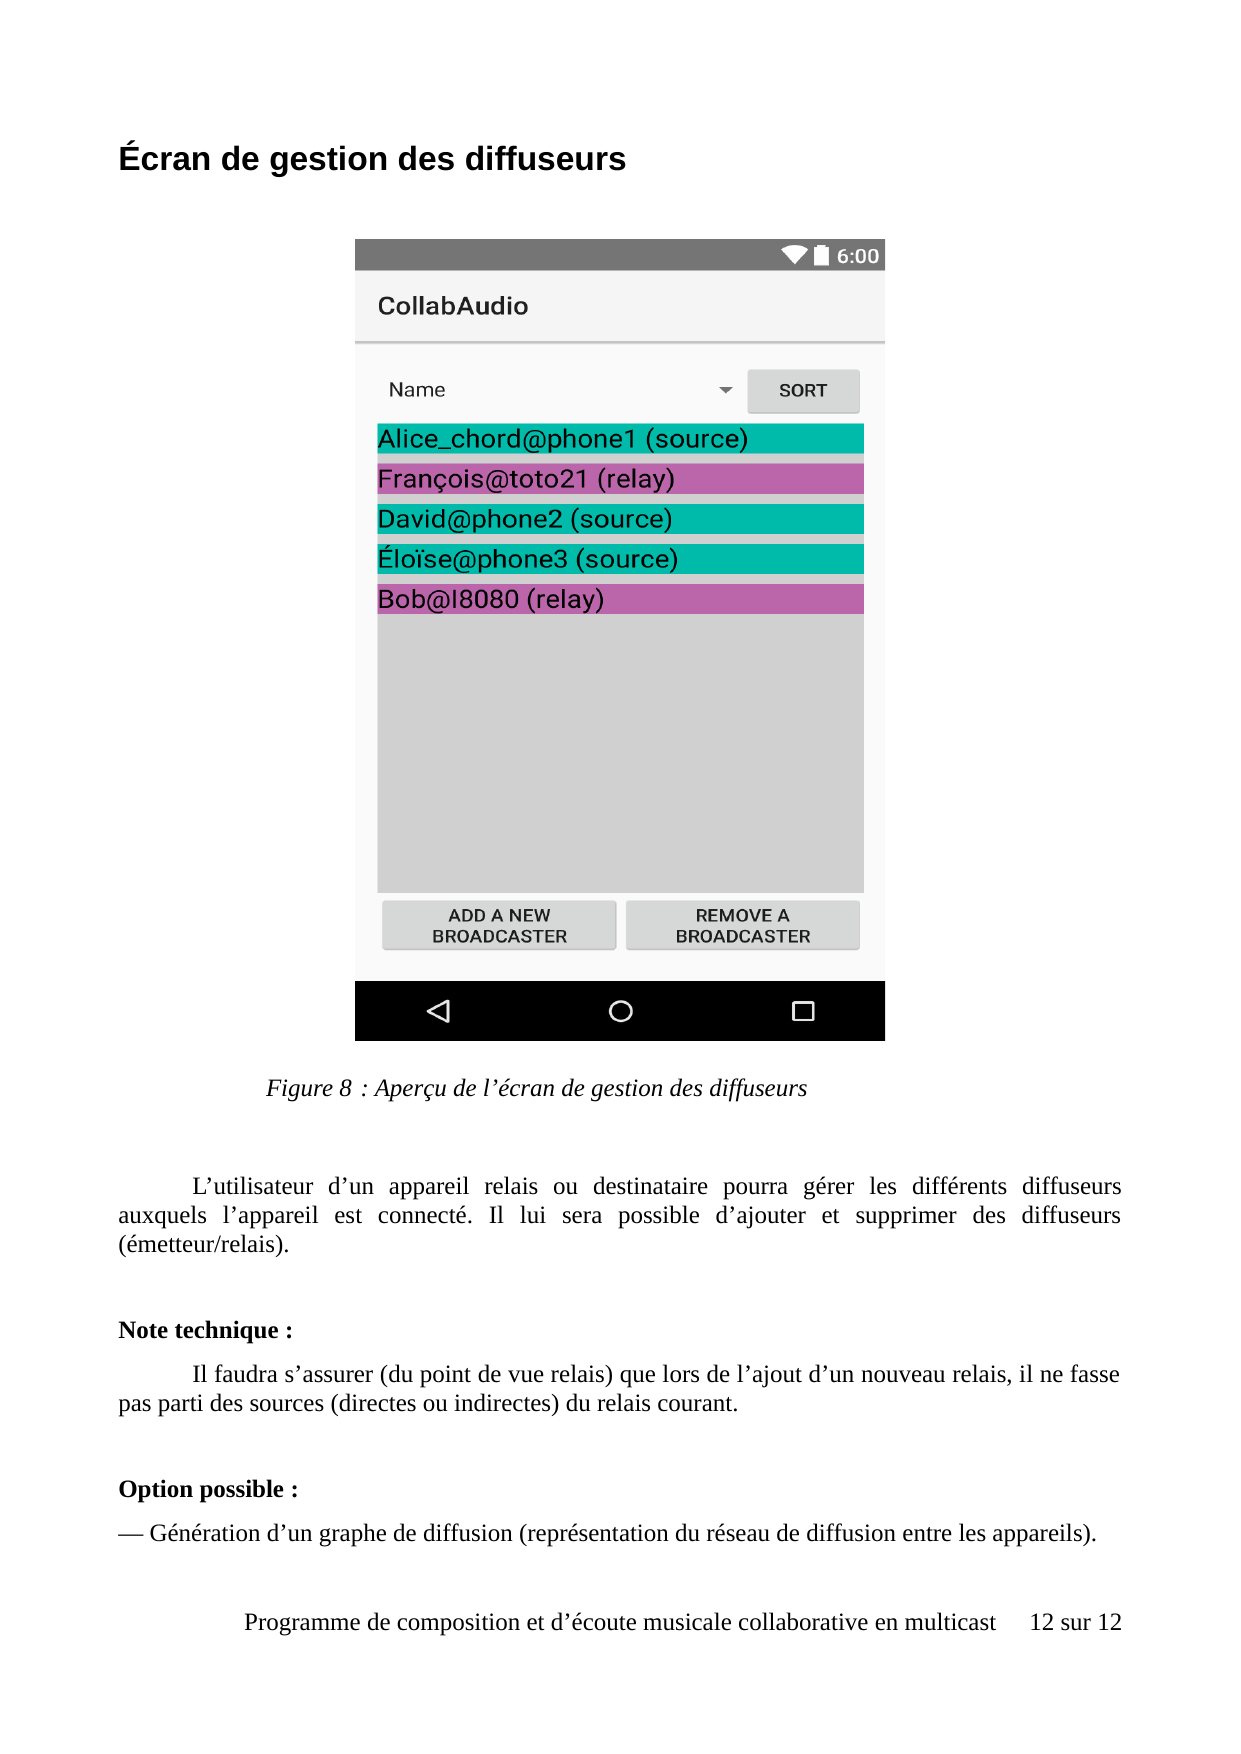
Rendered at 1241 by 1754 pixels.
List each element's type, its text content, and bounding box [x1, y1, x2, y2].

picture [355, 239, 886, 1041]
text Il faudra s’assurer (du point de vue relais) que lors de l’ajout d’un nouveau relais, il ne fasse pas parti des sources (directes ou indirectes) du relais courant. [118, 1359, 1122, 1416]
text L’utilisateur d’un appareil relais ou destinataire pourra gérer les différents diffuseurs auxquels l’appareil est connecté. Il lui sera possible d’ajouter et supprimer des diffuseurs (émetteur/relais). [118, 1171, 1122, 1258]
text — Génération d’un graphe de diffusion (représentation du réseau de diffusion entre les appareils). [118, 1518, 1122, 1546]
text Option possible : [118, 1474, 1122, 1503]
subtitle Écran de gestion des diffuseurs [118, 139, 1122, 178]
text Note technique : [118, 1316, 1122, 1344]
text Figure 8 : Aperçu de l’écran de gestion des diffuseurs [118, 1073, 1122, 1102]
